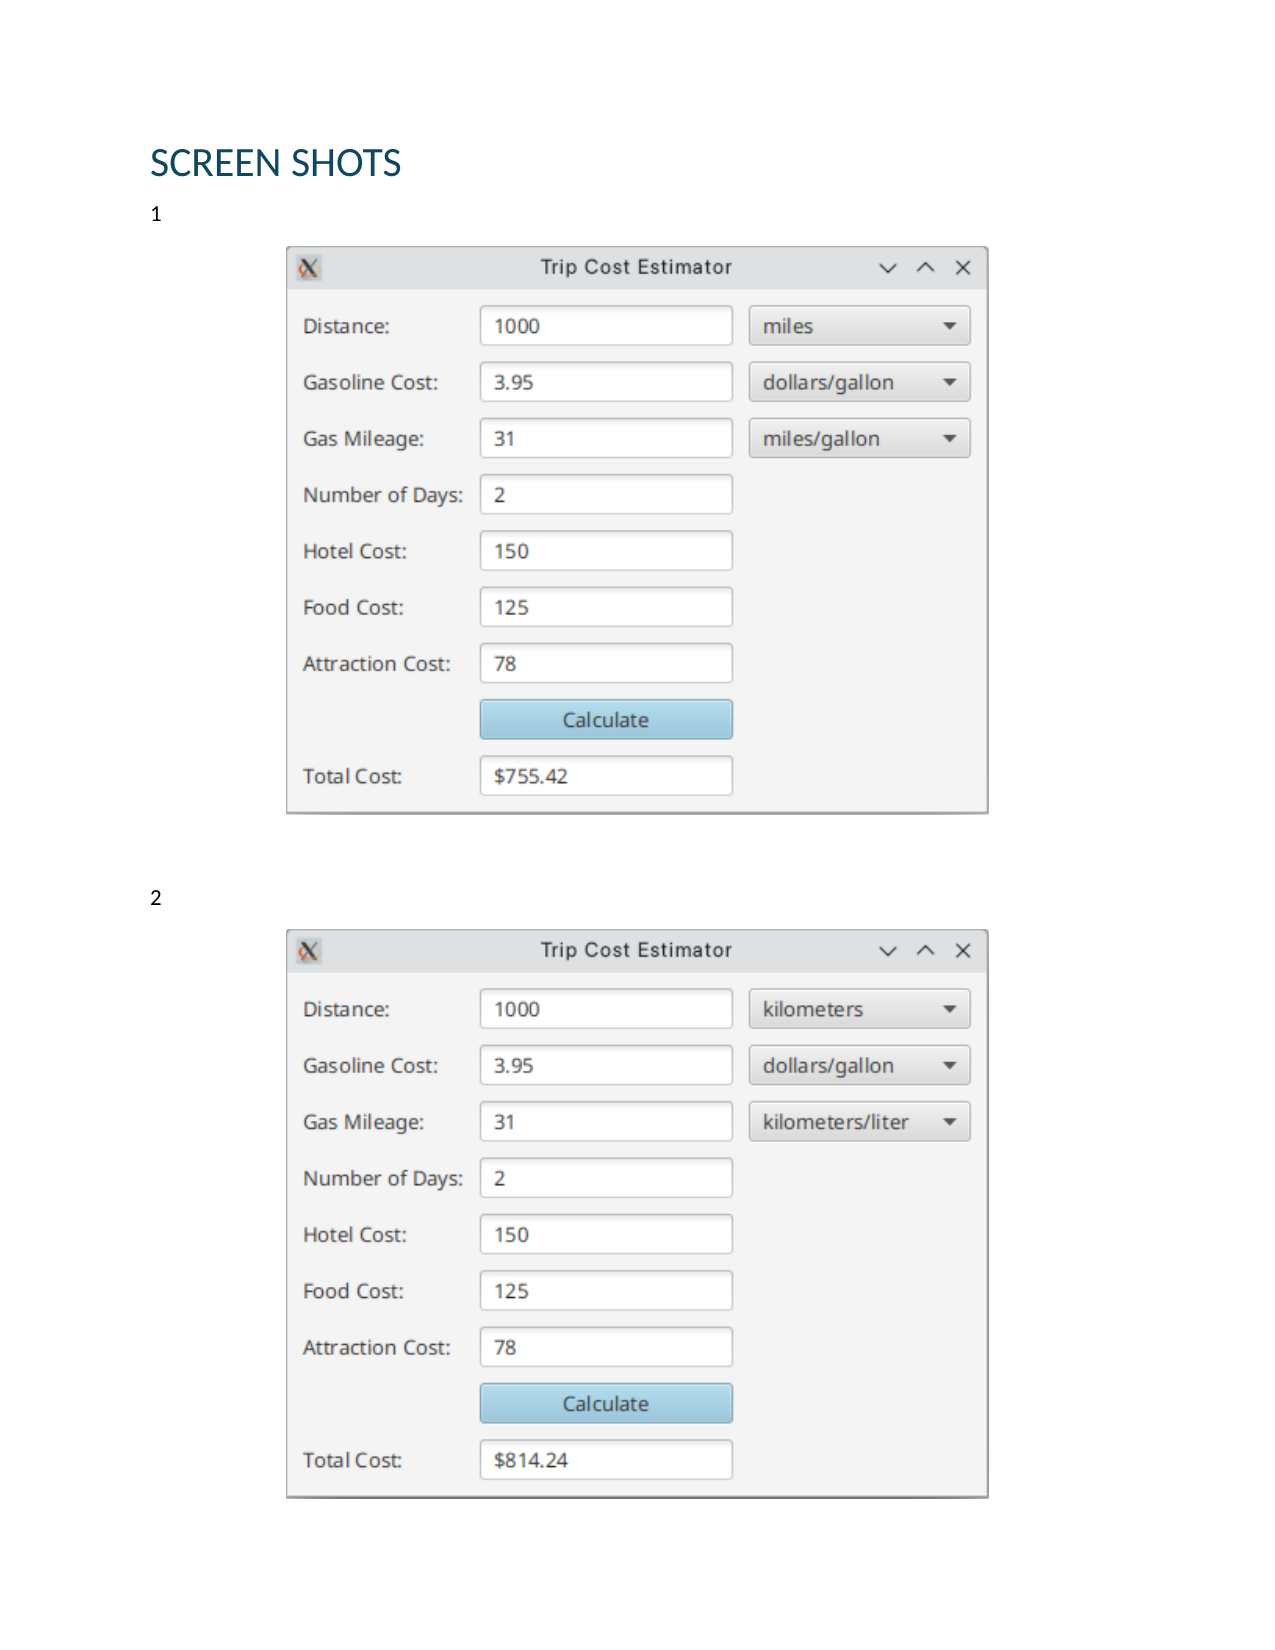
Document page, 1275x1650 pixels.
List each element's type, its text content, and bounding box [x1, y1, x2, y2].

subtitle SCREEN SHOTS [150, 136, 1125, 187]
text 1 [150, 199, 1125, 227]
text 2 [150, 883, 1125, 911]
picture [286, 246, 989, 815]
picture [286, 929, 989, 1499]
